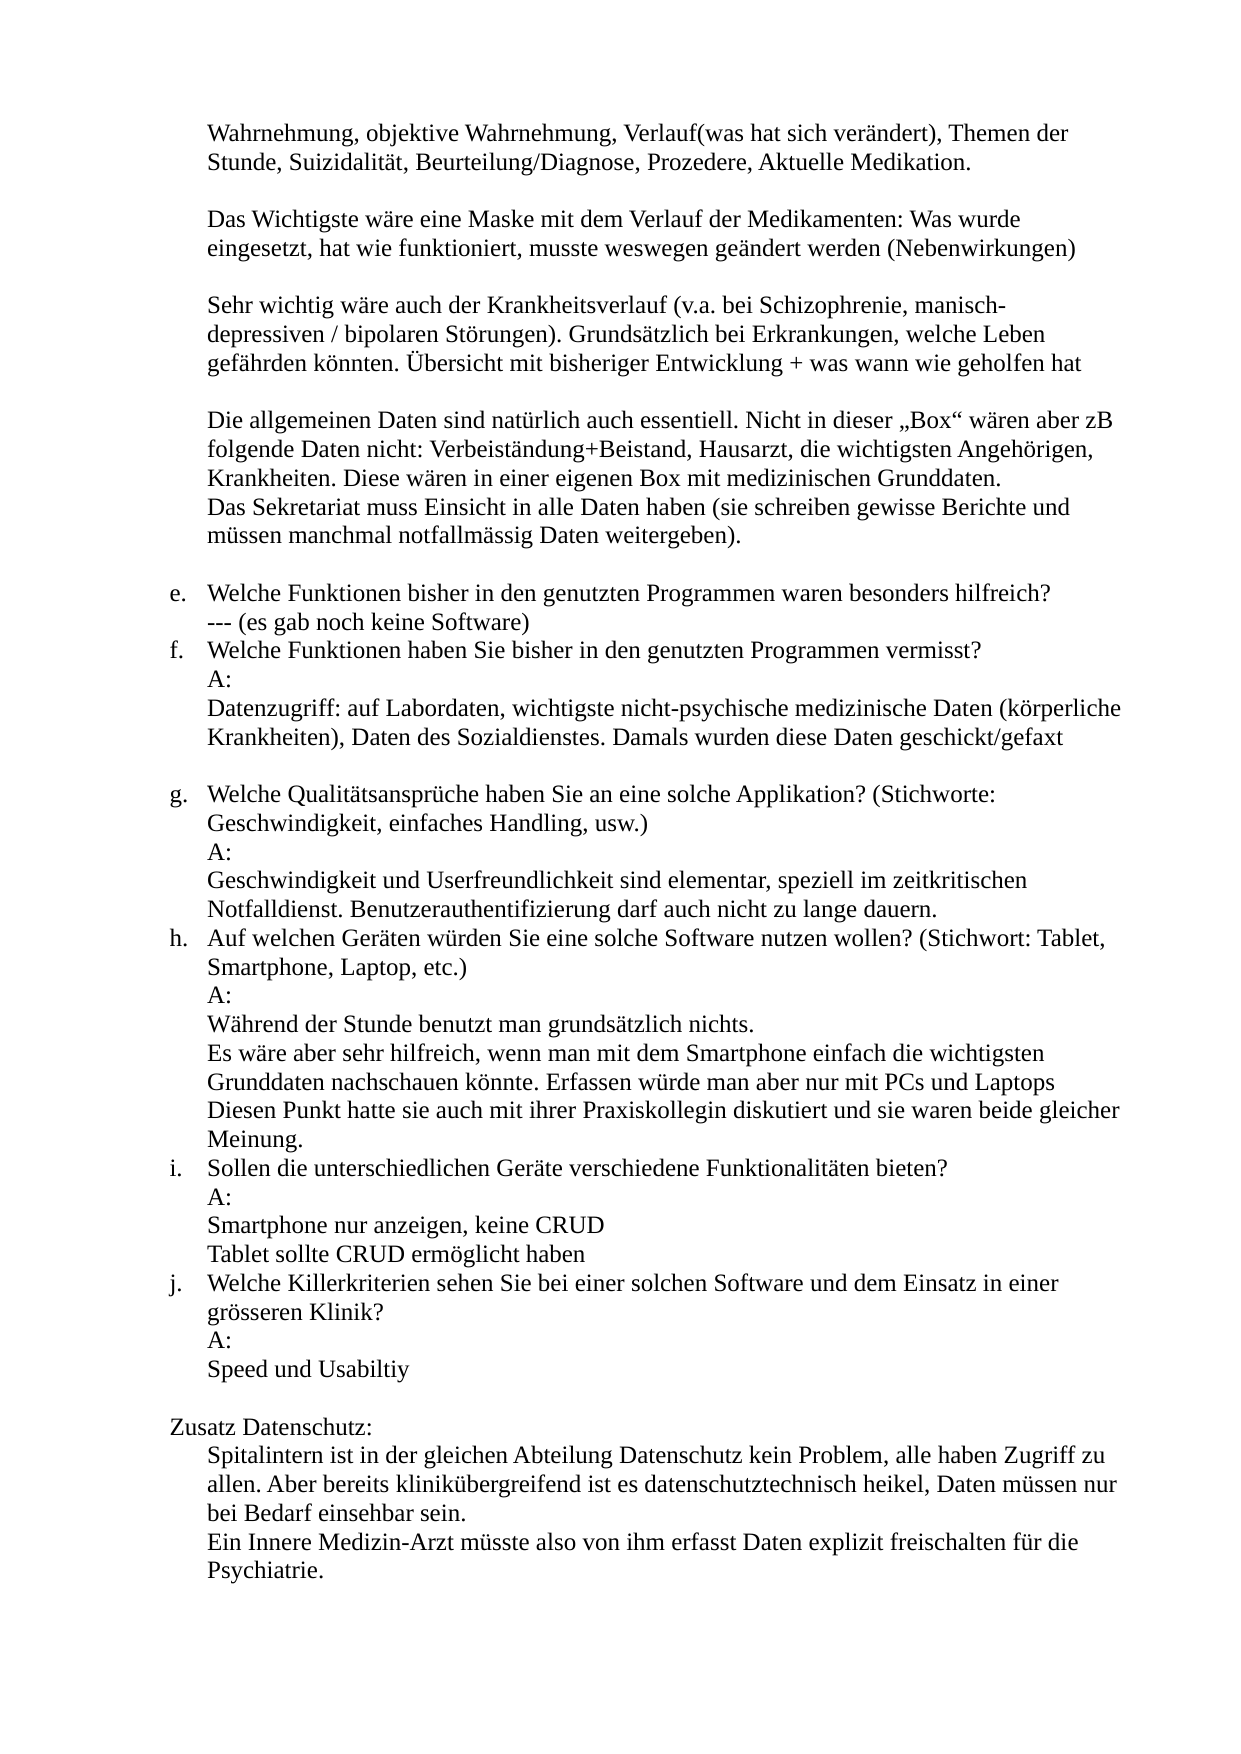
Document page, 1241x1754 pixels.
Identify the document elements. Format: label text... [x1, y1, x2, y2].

list Smartphone nur anzeigen, keine CRUD [169, 1211, 1122, 1239]
list --- (es gab noch keine Software) [169, 607, 1122, 636]
list Sollen die unterschiedlichen Geräte verschiedene Funktionalitäten bieten? [169, 1153, 1122, 1182]
list Ein Innere Medizin-Arzt müsste also von ihm erfasst Daten explizit freischalten für die Psychiatrie. [169, 1527, 1122, 1584]
list Welche Funktionen bisher in den genutzten Programmen waren besonders hilfreich? [169, 578, 1122, 607]
list Zusatz Datenschutz: [169, 1412, 1122, 1441]
list Während der Stunde benutzt man grundsätzlich nichts. [169, 1009, 1122, 1038]
list Die allgemeinen Daten sind natürlich auch essentiell. Nicht in dieser „Box“ wären aber zB folgende Daten nicht: Verbeiständung+Beistand, Hausarzt, die wichtigsten Angehörigen, Krankheiten. Diese wären in einer eigenen Box mit medizinischen Grunddaten. [169, 406, 1122, 492]
list Welche Qualitätsansprüche haben Sie an eine solche Applikation? (Stichworte: Geschwindigkeit, einfaches Handling, usw.) [169, 779, 1122, 837]
list Spitalintern ist in der gleichen Abteilung Datenschutz kein Problem, alle haben Zugriff zu allen. Aber bereits klinikübergreifend ist es datenschutztechnisch heikel, Daten müssen nur bei Bedarf einsehbar sein. [169, 1441, 1122, 1527]
list Welche Killerkriterien sehen Sie bei einer solchen Software und dem Einsatz in einer grösseren Klinik? [169, 1268, 1122, 1326]
list Datenzugriff: auf Labordaten, wichtigste nicht-psychische medizinische Daten (körperliche Krankheiten), Daten des Sozialdienstes. Damals wurden diese Daten geschickt/gefaxt [169, 693, 1122, 751]
list Diesen Punkt hatte sie auch mit ihrer Praxiskollegin diskutiert und sie waren beide gleicher Meinung. [169, 1096, 1122, 1153]
list A: [169, 664, 1122, 693]
list Sehr wichtig wäre auch der Krankheitsverlauf (v.a. bei Schizophrenie, manisch-depressiven / bipolaren Störungen). Grundsätzlich bei Erkrankungen, welche Leben gefährden könnten. Übersicht mit bisheriger Entwicklung + was wann wie geholfen hat [169, 291, 1122, 377]
list Speed und Usabiltiy [169, 1354, 1122, 1383]
list Es wäre aber sehr hilfreich, wenn man mit dem Smartphone einfach die wichtigsten Grunddaten nachschauen könnte. Erfassen würde man aber nur mit PCs und Laptops [169, 1038, 1122, 1096]
list Wahrnehmung, objektive Wahrnehmung, Verlauf(was hat sich verändert), Themen der Stunde, Suizidalität, Beurteilung/Diagnose, Prozedere, Aktuelle Medikation. [169, 118, 1122, 176]
list A: [169, 1326, 1122, 1354]
list A: [169, 837, 1122, 866]
list A: [169, 981, 1122, 1009]
list Geschwindigkeit und Userfreundlichkeit sind elementar, speziell im zeitkritischen Notfalldienst. Benutzerauthentifizierung darf auch nicht zu lange dauern. [169, 866, 1122, 923]
list Auf welchen Geräten würden Sie eine solche Software nutzen wollen? (Stichwort: Tablet, Smartphone, Laptop, etc.) [169, 923, 1122, 981]
list Tablet sollte CRUD ermöglicht haben [169, 1239, 1122, 1268]
list Das Sekretariat muss Einsicht in alle Daten haben (sie schreiben gewisse Berichte und müssen manchmal notfallmässig Daten weitergeben). [169, 492, 1122, 549]
list A: [169, 1182, 1122, 1211]
list Das Wichtigste wäre eine Maske mit dem Verlauf der Medikamenten: Was wurde eingesetzt, hat wie funktioniert, musste weswegen geändert werden (Nebenwirkungen) [169, 176, 1122, 262]
list Welche Funktionen haben Sie bisher in den genutzten Programmen vermisst? [169, 636, 1122, 664]
